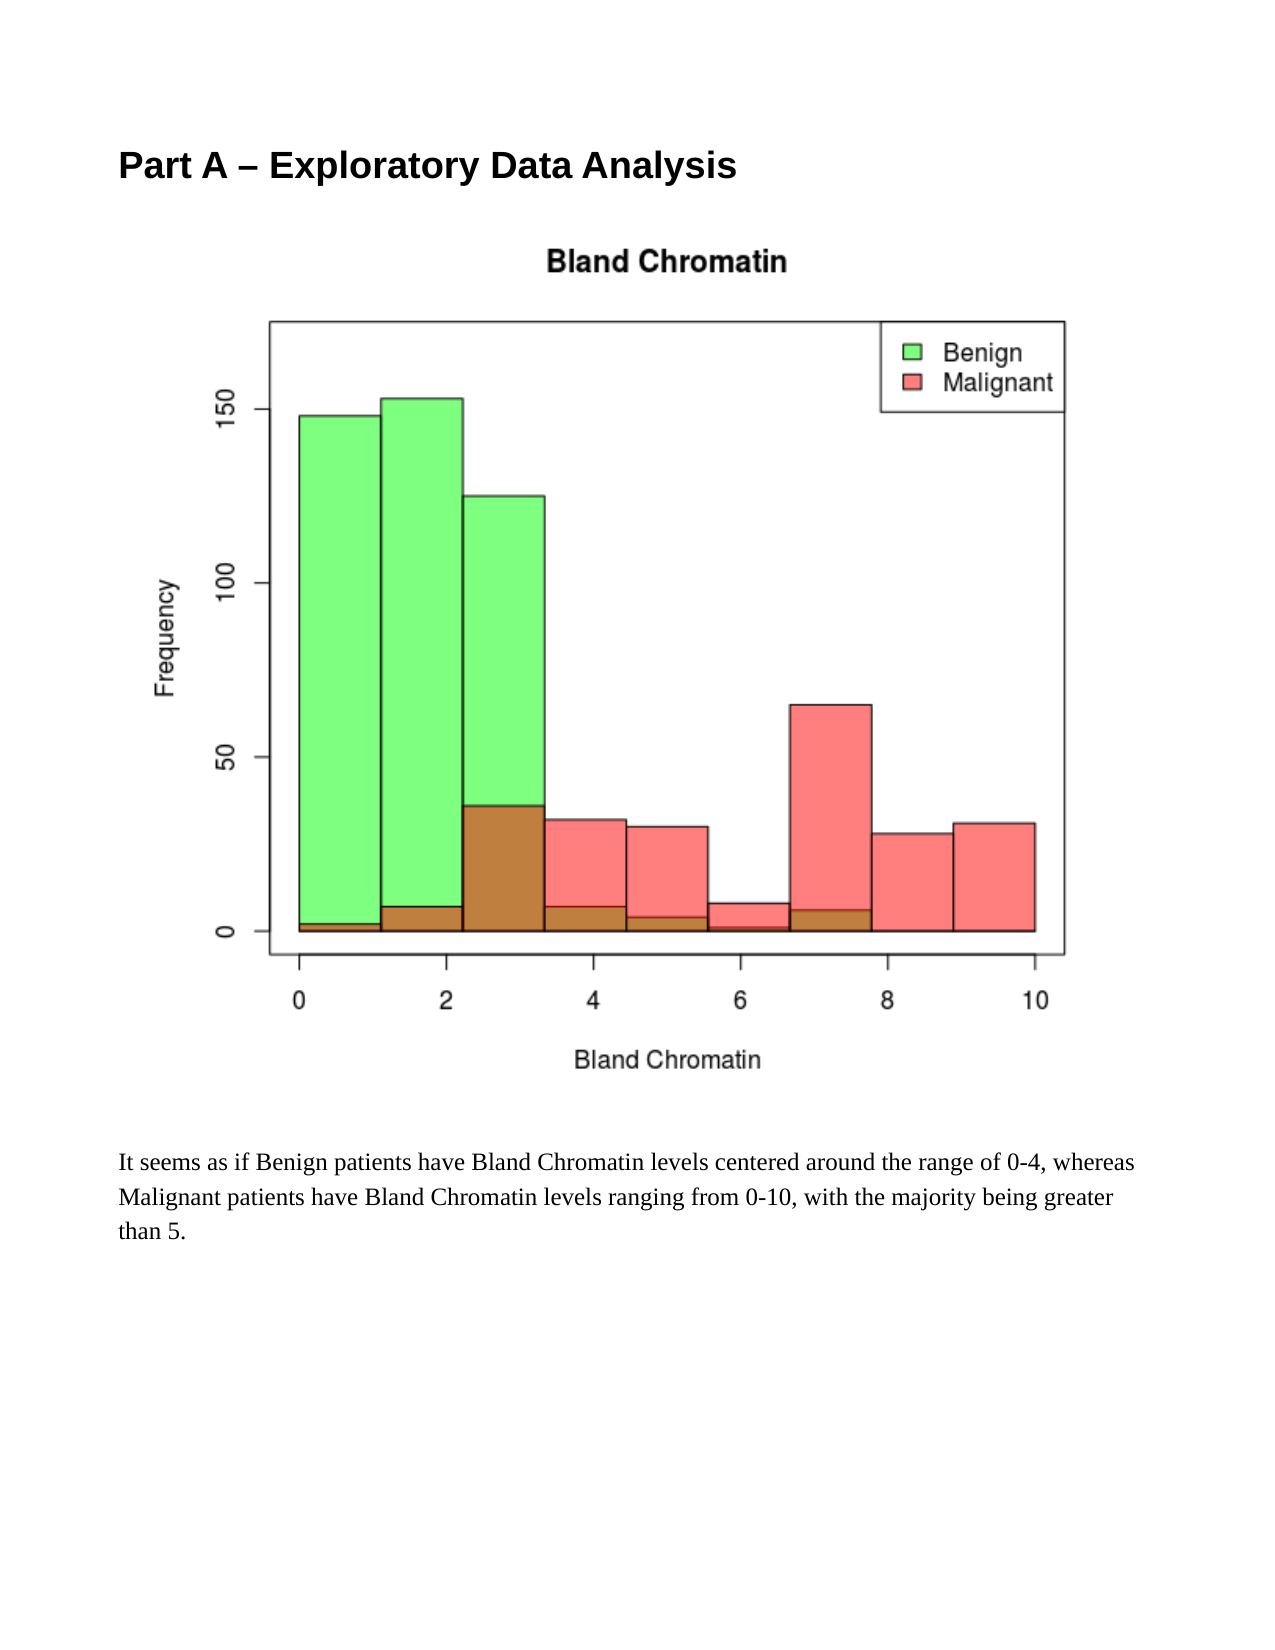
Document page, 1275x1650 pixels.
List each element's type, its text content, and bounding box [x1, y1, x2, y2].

subtitle Part A – Exploratory Data Analysis [118, 143, 1157, 187]
text It seems as if Benign patients have Bland Chromatin levels centered around the range of 0-4, whereas Malignant patients have Bland Chromatin levels ranging from 0-10, with the majority being greater than 5. [118, 199, 1157, 1245]
picture [147, 199, 1128, 1108]
